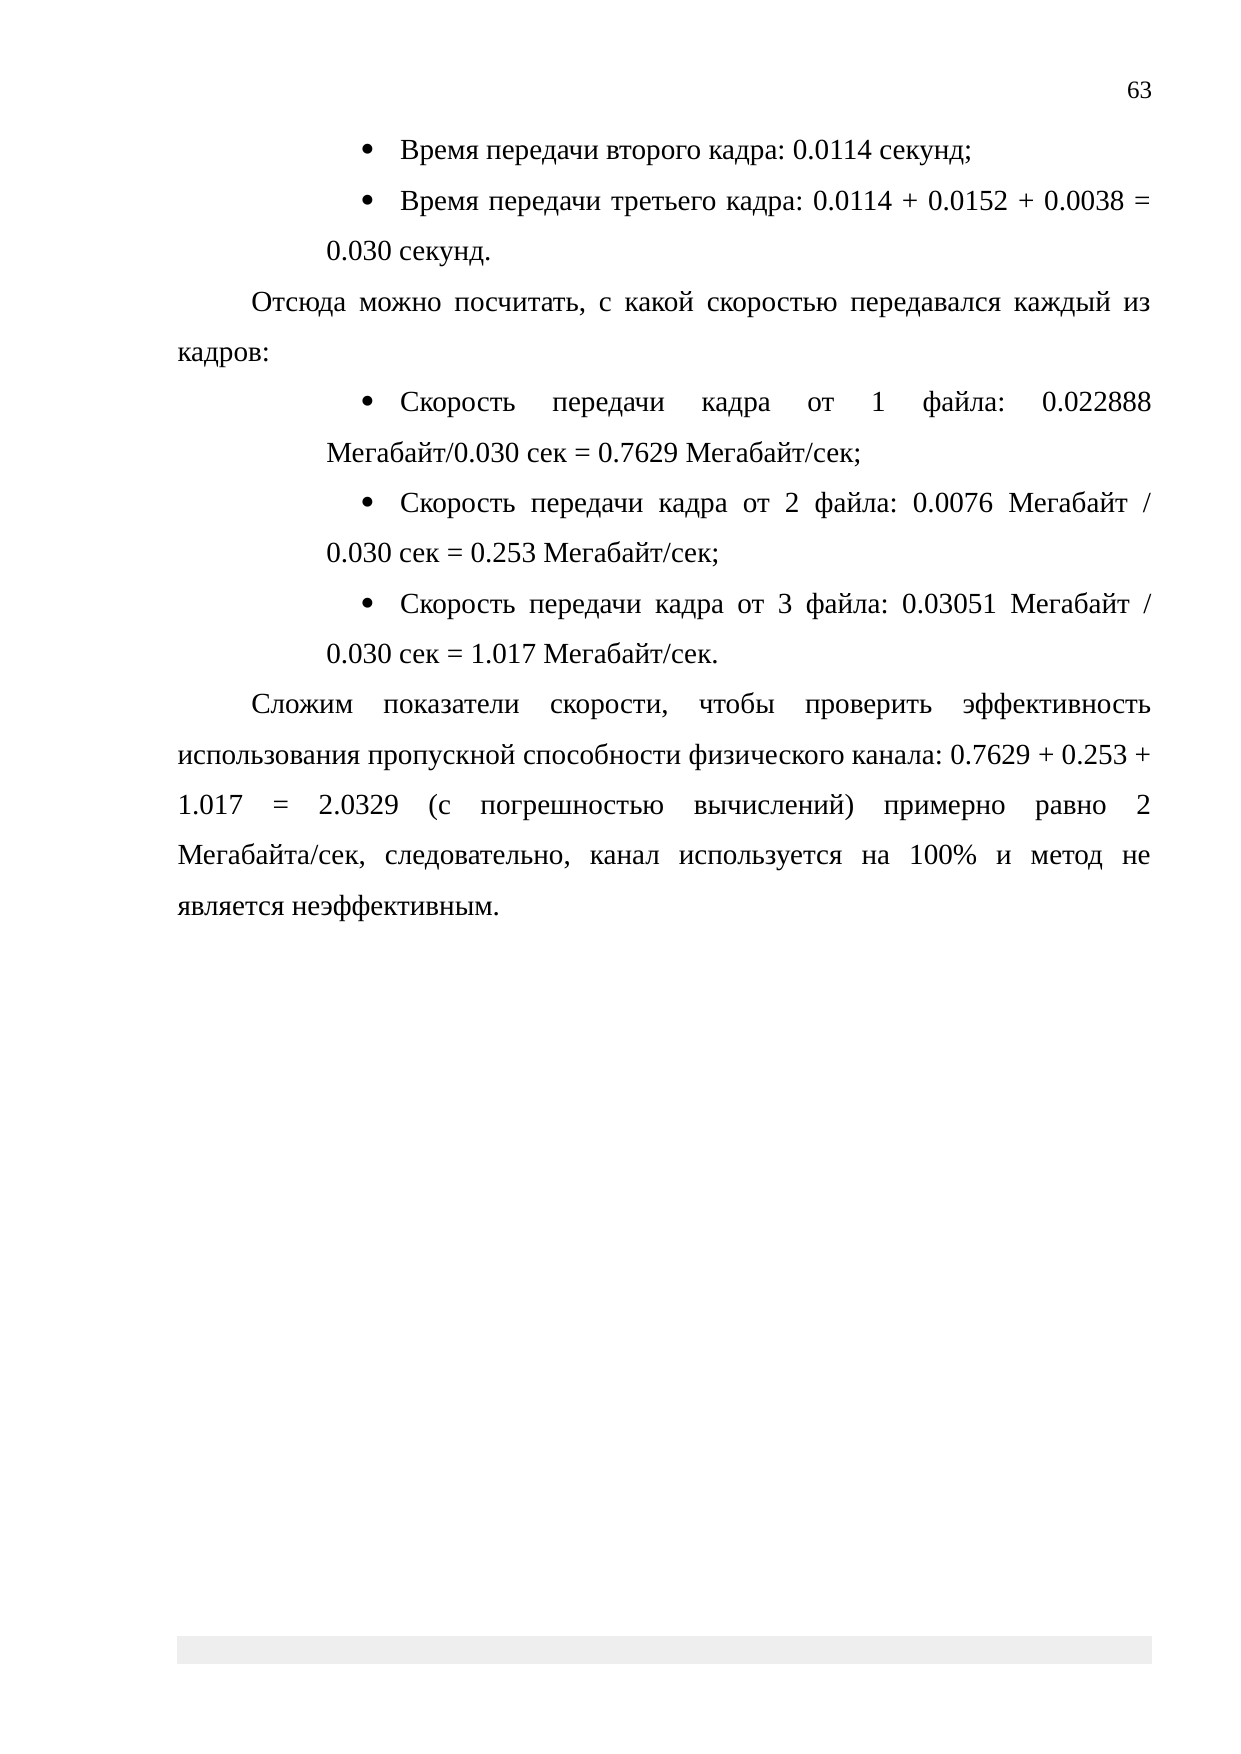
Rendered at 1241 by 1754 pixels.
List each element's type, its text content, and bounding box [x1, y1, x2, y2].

list Время передачи третьего кадра: 0.0114 + 0.0152 + 0.0038 = 0.030 секунд. [288, 183, 1152, 267]
list Время передачи второго кадра: 0.0114 секунд; [288, 132, 1152, 166]
list Скорость передачи кадра от 3 файла: 0.03051 Мегабайт / 0.030 сек = 1.017 Мегабайт/сек. [288, 586, 1152, 670]
text Отсюда можно посчитать, с какой скоростью передавался каждый из кадров: [177, 284, 1152, 367]
text Сложим показатели скорости, чтобы проверить эффективность использования пропускной способности физического канала: 0.7629 + 0.253 + 1.017 = 2.0329 (с погрешностью вычислений) примерно равно 2 Мегабайта/сек, следовательно, канал используется на 100% и метод не является неэффективным. [177, 686, 1152, 921]
list Скорость передачи кадра от 1 файла: 0.022888 Мегабайт/0.030 сек = 0.7629 Мегабайт/сек; [288, 384, 1152, 468]
list Скорость передачи кадра от 2 файла: 0.0076 Мегабайт / 0.030 сек = 0.253 Мегабайт/сек; [288, 485, 1152, 569]
